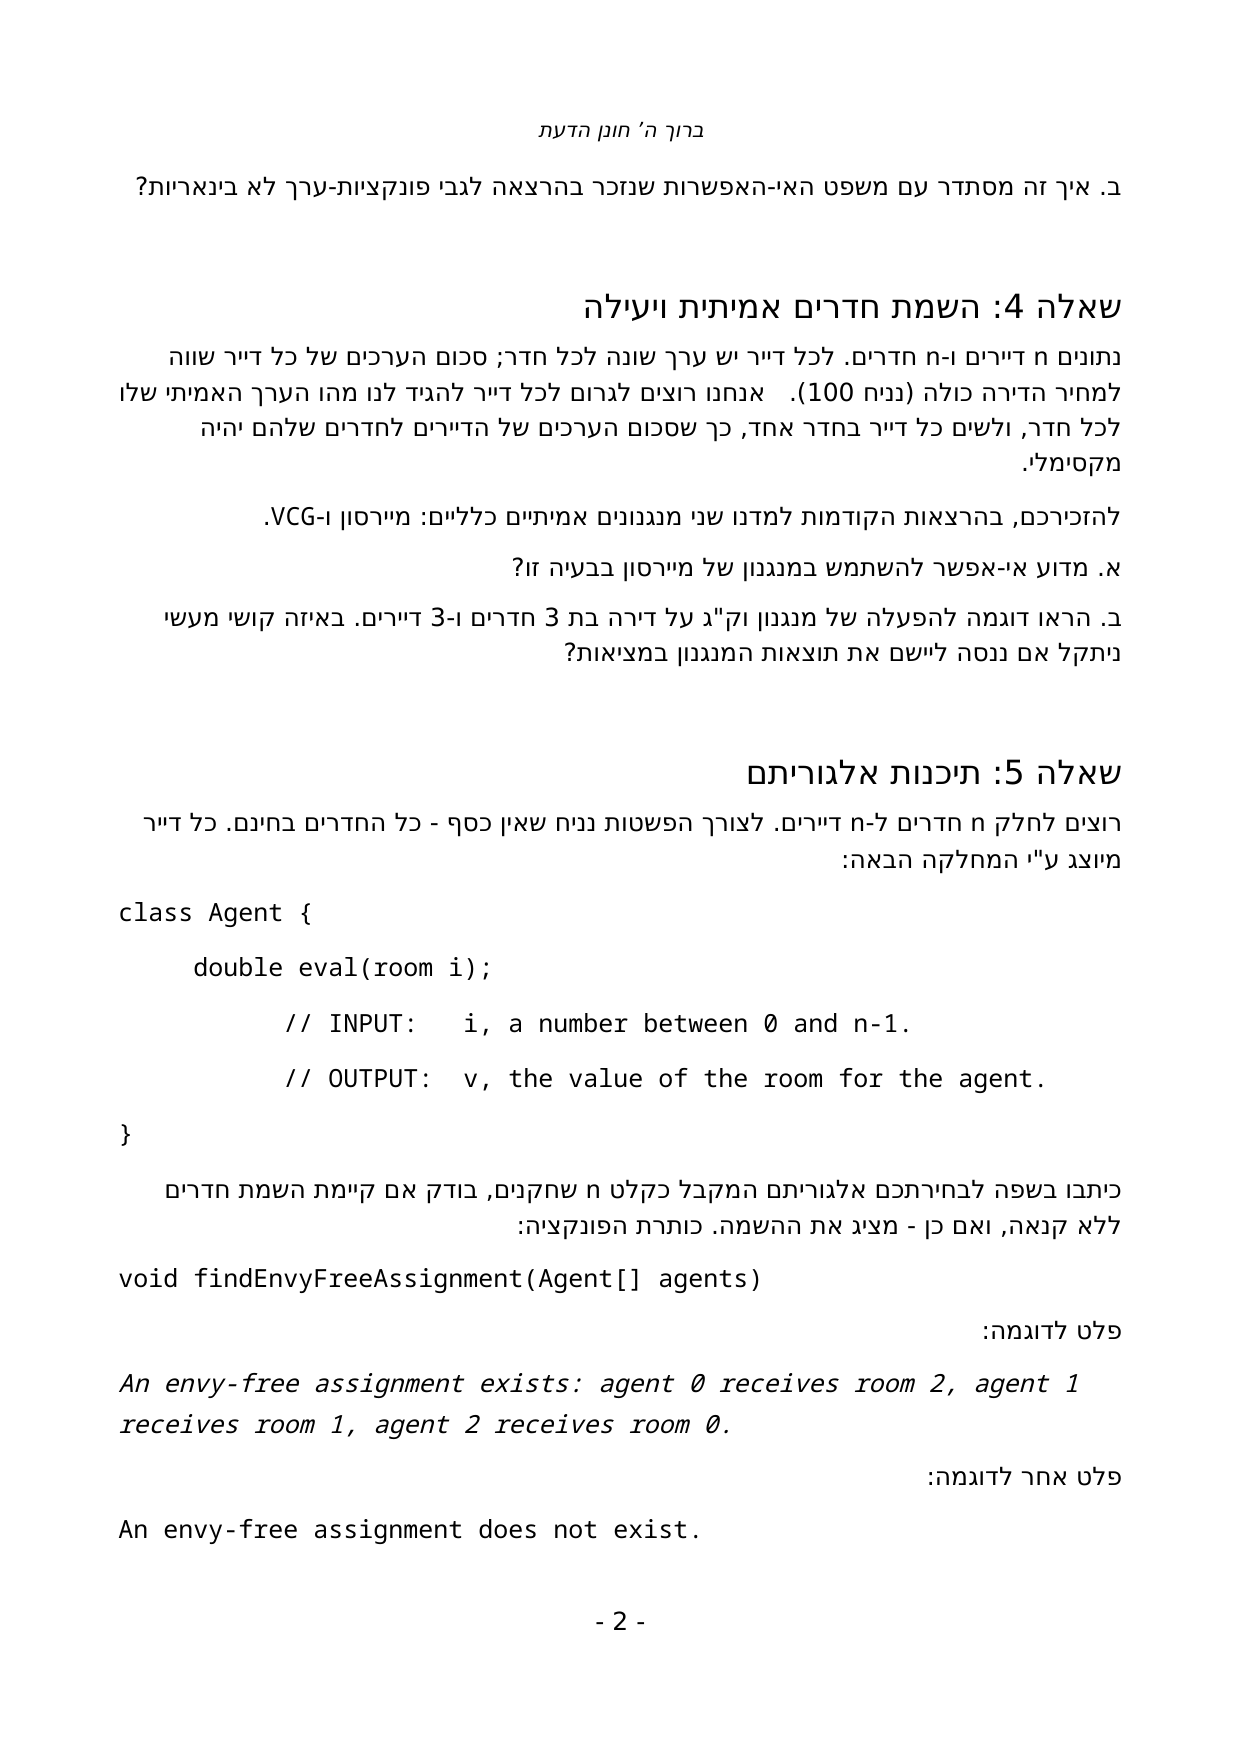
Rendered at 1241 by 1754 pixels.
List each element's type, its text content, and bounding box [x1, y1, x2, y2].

text class Agent { [118, 894, 1122, 928]
subtitle שאלה 5: תיכנות אלגוריתם [118, 753, 1122, 792]
text An envy-free assignment does not exist. [118, 1512, 1122, 1546]
text נתונים n דיירים ו-n חדרים. לכל דייר יש ערך שונה לכל חדר; סכום הערכים של כל דייר שווה למחיר הדירה כולה (נניח 100). אנחנו רוצים לגרום לכל דייר להגיד לנו מהו הערך האמיתי שלו לכל חדר, ולשים כל דייר בחדר אחד, כך שסכום הערכים של הדיירים לחדרים שלהם יהיה מקסימלי. [118, 339, 1122, 478]
text א. מדוע אי-אפשר להשתמש במנגנון של מיירסון בבעיה זו? [118, 553, 1122, 583]
text An envy-free assignment exists: agent 0 receives room 2, agent 1 receives room 1, agent 2 receives room 0. [118, 1366, 1122, 1441]
text double eval(room i); [118, 950, 1122, 984]
text רוצים לחלק n חדרים ל-n דיירים. לצורך הפשטות נניח שאין כסף - כל החדרים בחינם. כל דייר מיוצג ע"י המחלקה הבאה: [118, 805, 1122, 874]
text ב. איך זה מסתדר עם משפט האי-האפשרות שנזכר בהרצאה לגבי פונקציות-ערך לא בינאריות? [118, 172, 1122, 201]
text פלט לדוגמה: [118, 1316, 1122, 1346]
text ב. הראו דוגמה להפעלה של מנגנון וק"ג על דירה בת 3 חדרים ו-3 דיירים. באיזה קושי מעשי ניתקל אם ננסה ליישם את תוצאות המנגנון במציאות? [118, 603, 1122, 667]
text פלט אחר לדוגמה: [118, 1462, 1122, 1491]
text void findEnvyFreeAssignment(Agent[] agents) [118, 1261, 1122, 1295]
text // INPUT: i, a number between 0 and n-1. [118, 1005, 1122, 1039]
subtitle שאלה 4: השמת חדרים אמיתית ויעילה [118, 287, 1122, 326]
text להזכירכם, בהרצאות הקודמות למדנו שני מנגנונים אמיתיים כלליים: מיירסון ו-VCG. [118, 498, 1122, 532]
text כיתבו בשפה לבחירתכם אלגוריתם המקבל כקלט n שחקנים, בודק אם קיימת השמת חדרים ללא קנאה, ואם כן - מציג את ההשמה. כותרת הפונקציה: [118, 1171, 1122, 1241]
text // OUTPUT: v, the value of the room for the agent. [118, 1061, 1122, 1095]
text } [118, 1116, 1122, 1150]
